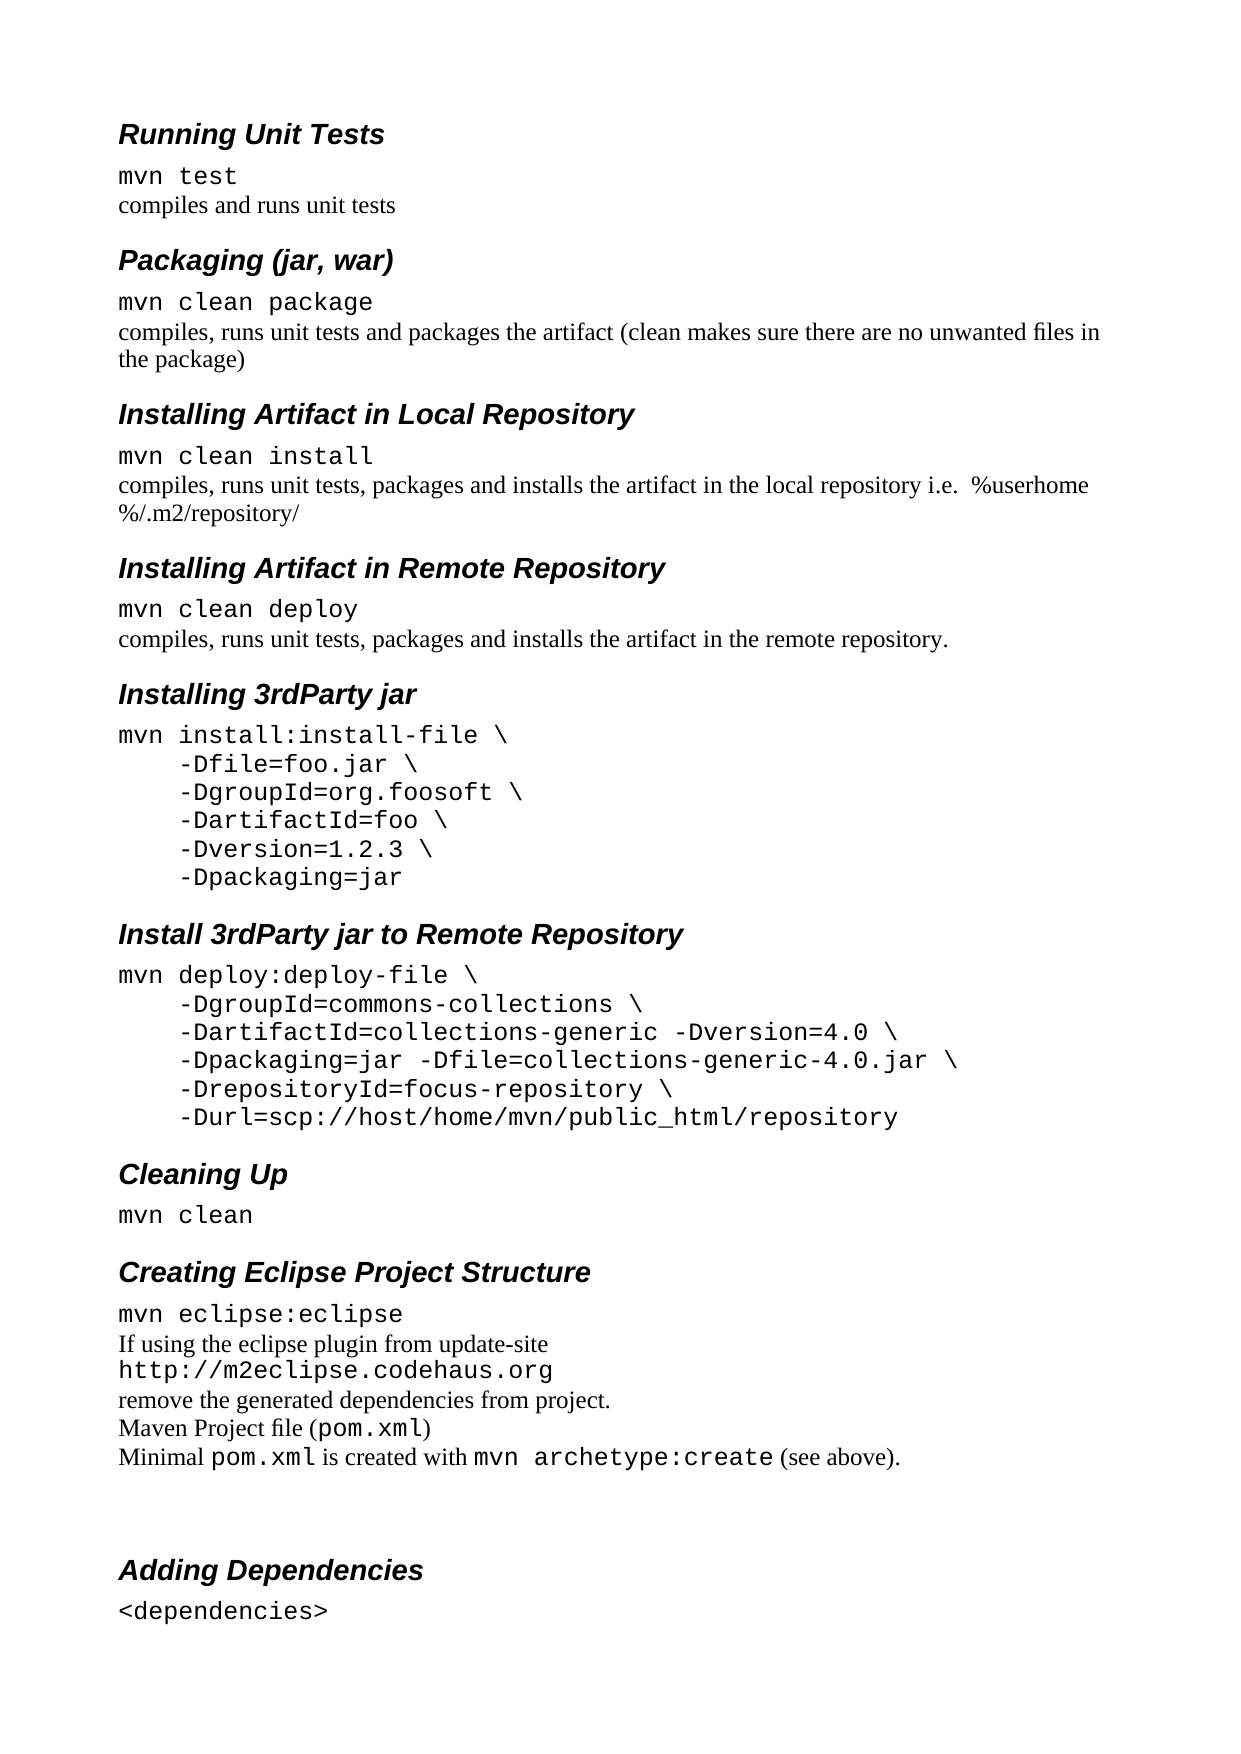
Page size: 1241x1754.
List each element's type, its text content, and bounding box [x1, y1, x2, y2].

text mvn deploy:deploy-file \ [118, 963, 1122, 991]
text -Dpackaging=jar [118, 864, 1122, 893]
text -DgroupId=org.foosoft \ [118, 779, 1122, 808]
text mvn clean deploy [118, 597, 1122, 625]
subtitle Adding Dependencies [118, 1554, 1122, 1586]
text -DartifactId=collections-generic -Dversion=4.0 \ [118, 1020, 1122, 1048]
text If using the eclipse plugin from update-site [118, 1330, 1122, 1358]
subtitle Install 3rdParty jar to Remote Repository [118, 918, 1122, 951]
text mvn clean install [118, 443, 1122, 472]
subtitle Creating Eclipse Project Structure [118, 1256, 1122, 1289]
subtitle Running Unit Tests [118, 118, 1122, 151]
text -DrepositoryId=focus-repository \ [118, 1076, 1122, 1105]
text <dependencies> [118, 1599, 1122, 1627]
text -Durl=scp://host/home/mvn/public_html/repository [118, 1105, 1122, 1133]
text compiles, runs unit tests, packages and installs the artifact in the local repository i.e. %userhome%/.m2/repository/ [118, 472, 1122, 527]
text compiles and runs unit tests [118, 192, 1122, 219]
text -DgroupId=commons-collections \ [118, 991, 1122, 1020]
subtitle Cleaning Up [118, 1158, 1122, 1191]
subtitle Installing Artifact in Local Repository [118, 398, 1122, 431]
text Maven Project ﬁle (pom.xml) [118, 1414, 1122, 1443]
text -Dpackaging=jar -Dfile=collections-generic-4.0.jar \ [118, 1048, 1122, 1076]
text mvn clean [118, 1203, 1122, 1231]
subtitle Packaging (jar, war) [118, 244, 1122, 277]
text remove the generated dependencies from project. [118, 1386, 1122, 1414]
subtitle Installing 3rdParty jar [118, 678, 1122, 710]
text -DartifactId=foo \ [118, 808, 1122, 836]
text mvn eclipse:eclipse [118, 1302, 1122, 1330]
text compiles, runs unit tests, packages and installs the artifact in the remote repository. [118, 625, 1122, 653]
text -Dversion=1.2.3 \ [118, 836, 1122, 864]
text mvn test [118, 163, 1122, 192]
text Installing Artifact in Remote Repository [118, 552, 1122, 584]
text http://m2eclipse.codehaus.org [118, 1358, 1122, 1386]
text mvn install:install-file \ [118, 723, 1122, 751]
text compiles, runs unit tests and packages the artifact (clean makes sure there are no unwanted ﬁles in the package) [118, 318, 1122, 373]
text -Dfile=foo.jar \ [118, 751, 1122, 779]
text Minimal pom.xml is created with mvn archetype:create (see above). [118, 1443, 1122, 1473]
text mvn clean package [118, 289, 1122, 318]
